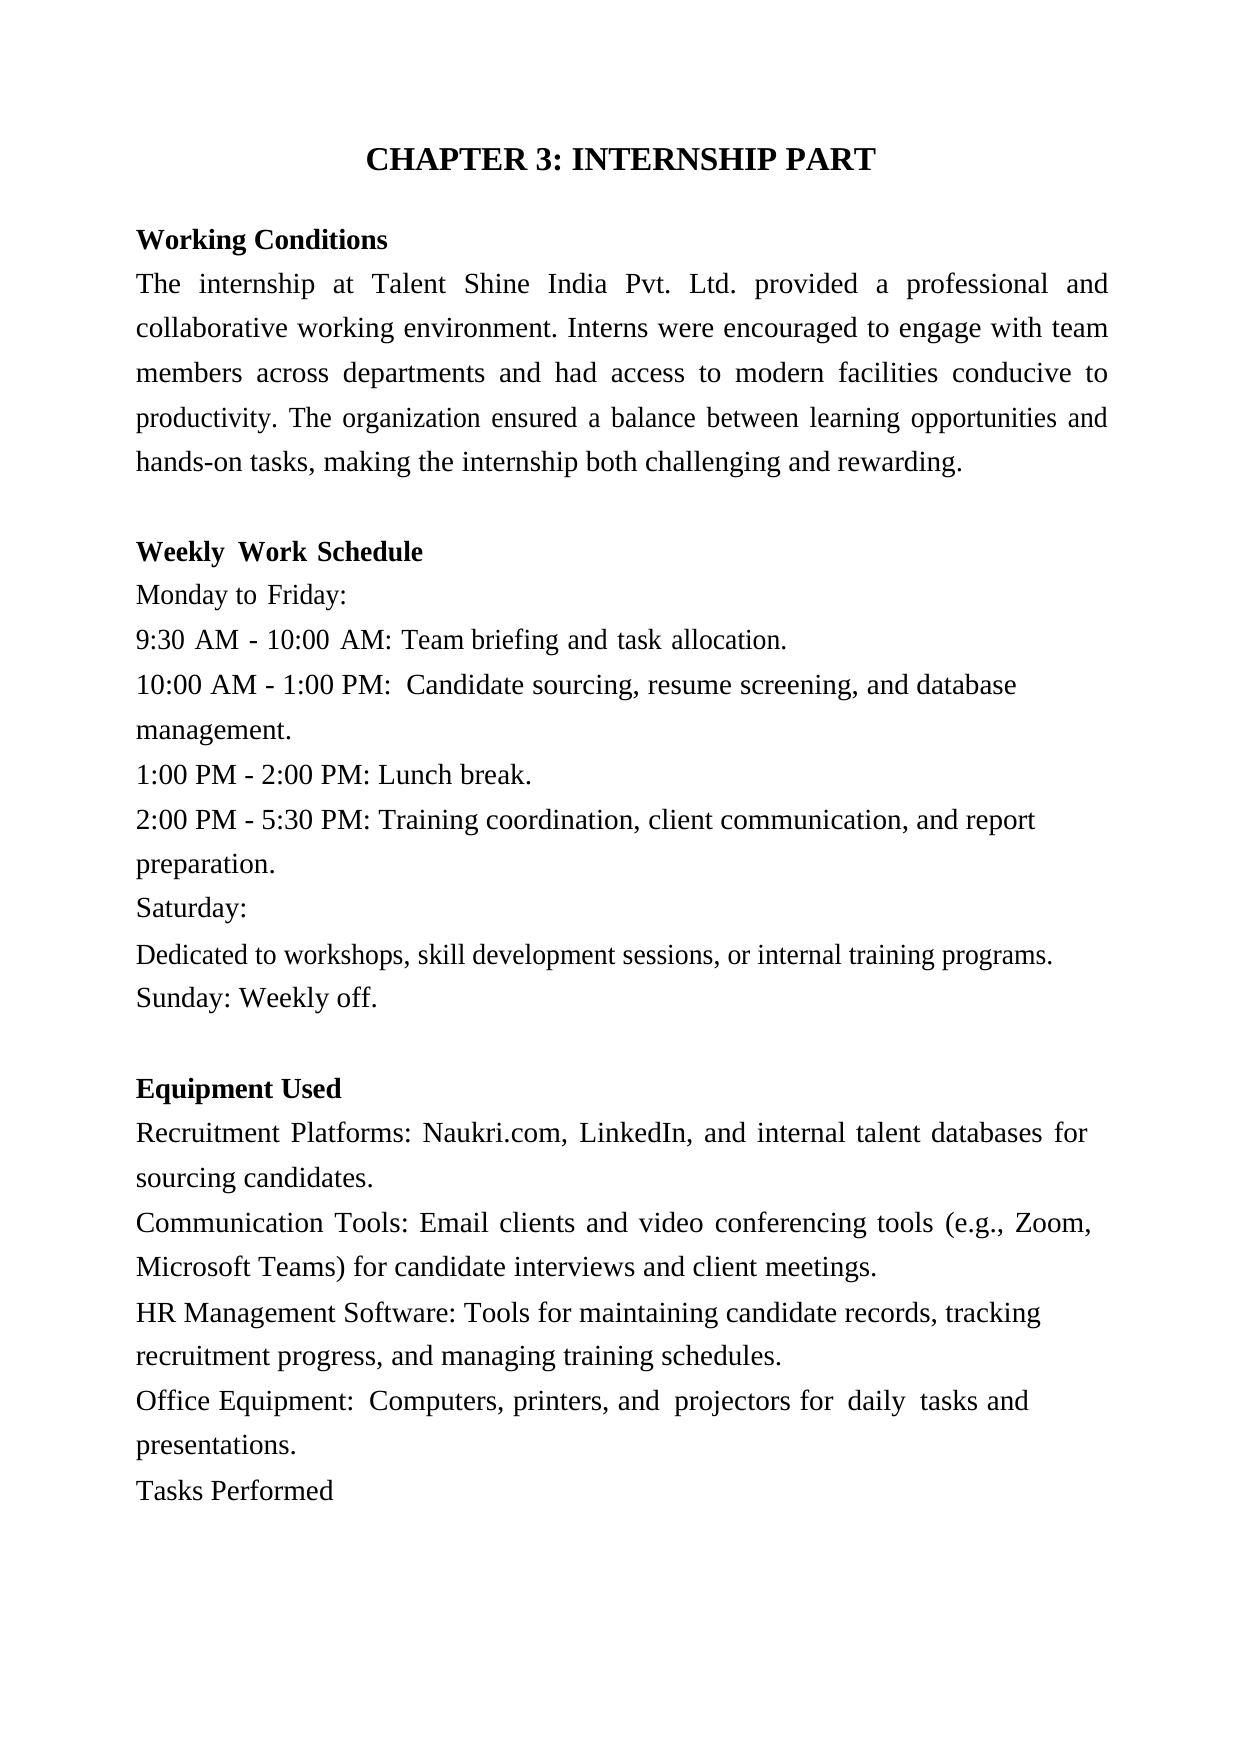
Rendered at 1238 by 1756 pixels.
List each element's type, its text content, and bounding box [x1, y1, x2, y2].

text Monday to Friday: [136, 577, 1121, 610]
text HR Management Software: Tools for maintaining candidate records, tracking recruitment progress, and managing training schedules. [136, 1295, 1121, 1372]
text Saturday: [136, 891, 1121, 924]
text 9:30 AM - 10:00 AM: Team briefing and task allocation. [136, 622, 1121, 656]
text Dedicated to workshops, skill development sessions, or internal training programs. Sunday: Weekly off. [136, 937, 1121, 1014]
subtitle Working Conditions [136, 222, 1121, 256]
subtitle CHAPTER 3: INTERNSHIP PART [125, 139, 1116, 177]
text 2:00 PM - 5:30 PM: Training coordination, client communication, and report preparation. [136, 802, 1121, 880]
text Recruitment Platforms: Naukri.com, LinkedIn, and internal talent databases for sourcing candidates. [136, 1115, 1121, 1193]
text 1:00 PM - 2:00 PM: Lunch break. [136, 757, 1121, 790]
text 10:00 AM - 1:00 PM: Candidate sourcing, resume screening, and database management. [136, 667, 1121, 746]
text The internship at Talent Shine India Pvt. Ltd. provided a professional and collaborative working environment. Interns were encouraged to engage with team members across departments and had access to modern facilities conducive to productivity. The organization ensured a balance between learning opportunities and hands-on tasks, making the internship both challenging and rewarding. [136, 266, 1109, 478]
subtitle Equipment Used [136, 1071, 1121, 1105]
text Communication Tools: Email clients and video conferencing tools (e.g., Zoom, Microsoft Teams) for candidate interviews and client meetings. [136, 1205, 1121, 1283]
text Office Equipment: Computers, printers, and projectors for daily tasks and presentations. [136, 1383, 1121, 1461]
text Tasks Performed [136, 1473, 1121, 1506]
subtitle Weekly Work Schedule [136, 534, 1121, 567]
